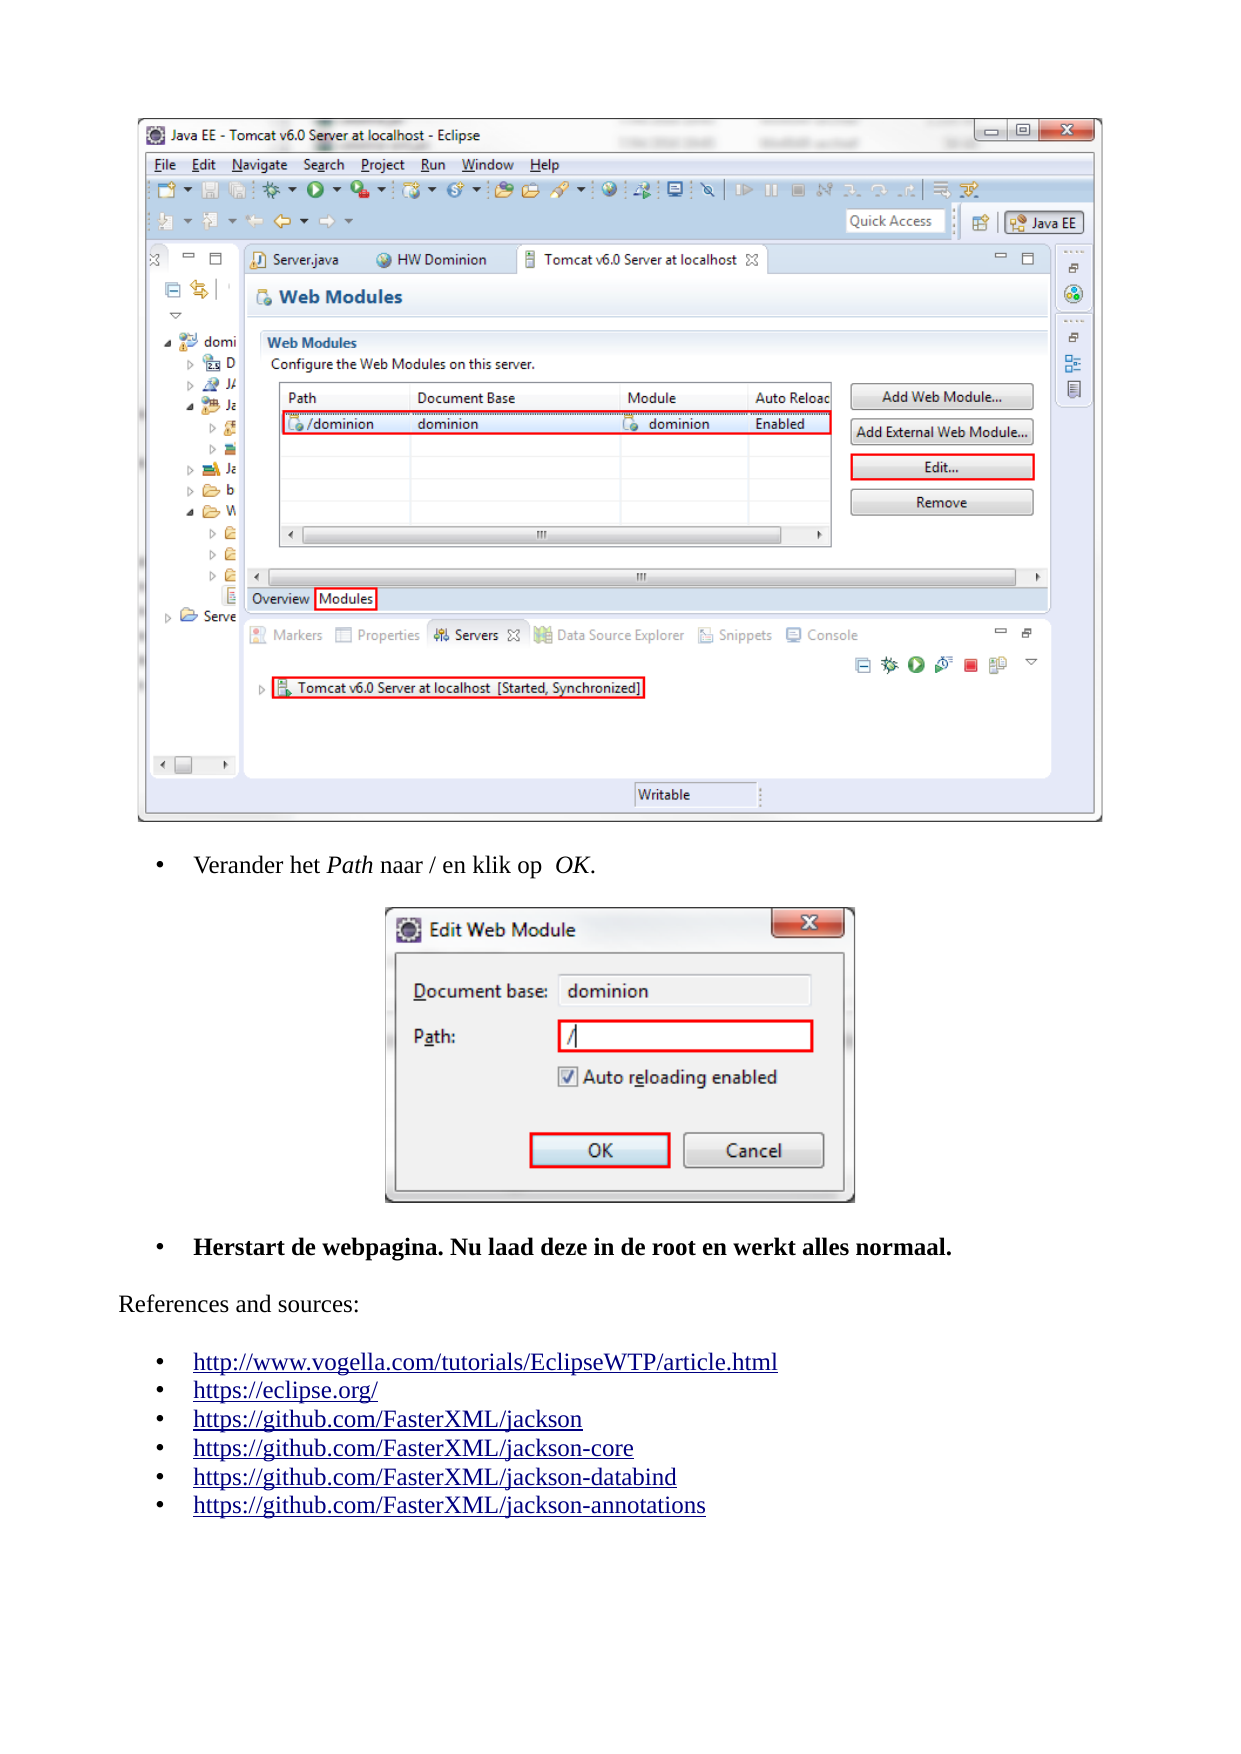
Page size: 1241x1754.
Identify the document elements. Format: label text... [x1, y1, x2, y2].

picture [385, 907, 856, 1203]
text References and sources: [118, 1289, 1122, 1318]
list https://github.com/FasterXML/jackson-annotations [156, 1491, 1122, 1519]
list https://github.com/FasterXML/jackson-core [156, 1433, 1122, 1462]
list Verander het Path naar / en klik op OK. [156, 850, 1122, 879]
list Herstart de webpagina. Nu laad deze in de root en werkt alles normaal. [156, 1232, 1122, 1261]
picture [137, 118, 1103, 822]
list http://www.vogella.com/tutorials/EclipseWTP/article.html [156, 1347, 1122, 1376]
list https://eclipse.org/ [156, 1376, 1122, 1404]
list https://github.com/FasterXML/jackson [156, 1404, 1122, 1433]
list https://github.com/FasterXML/jackson-databind [156, 1462, 1122, 1491]
